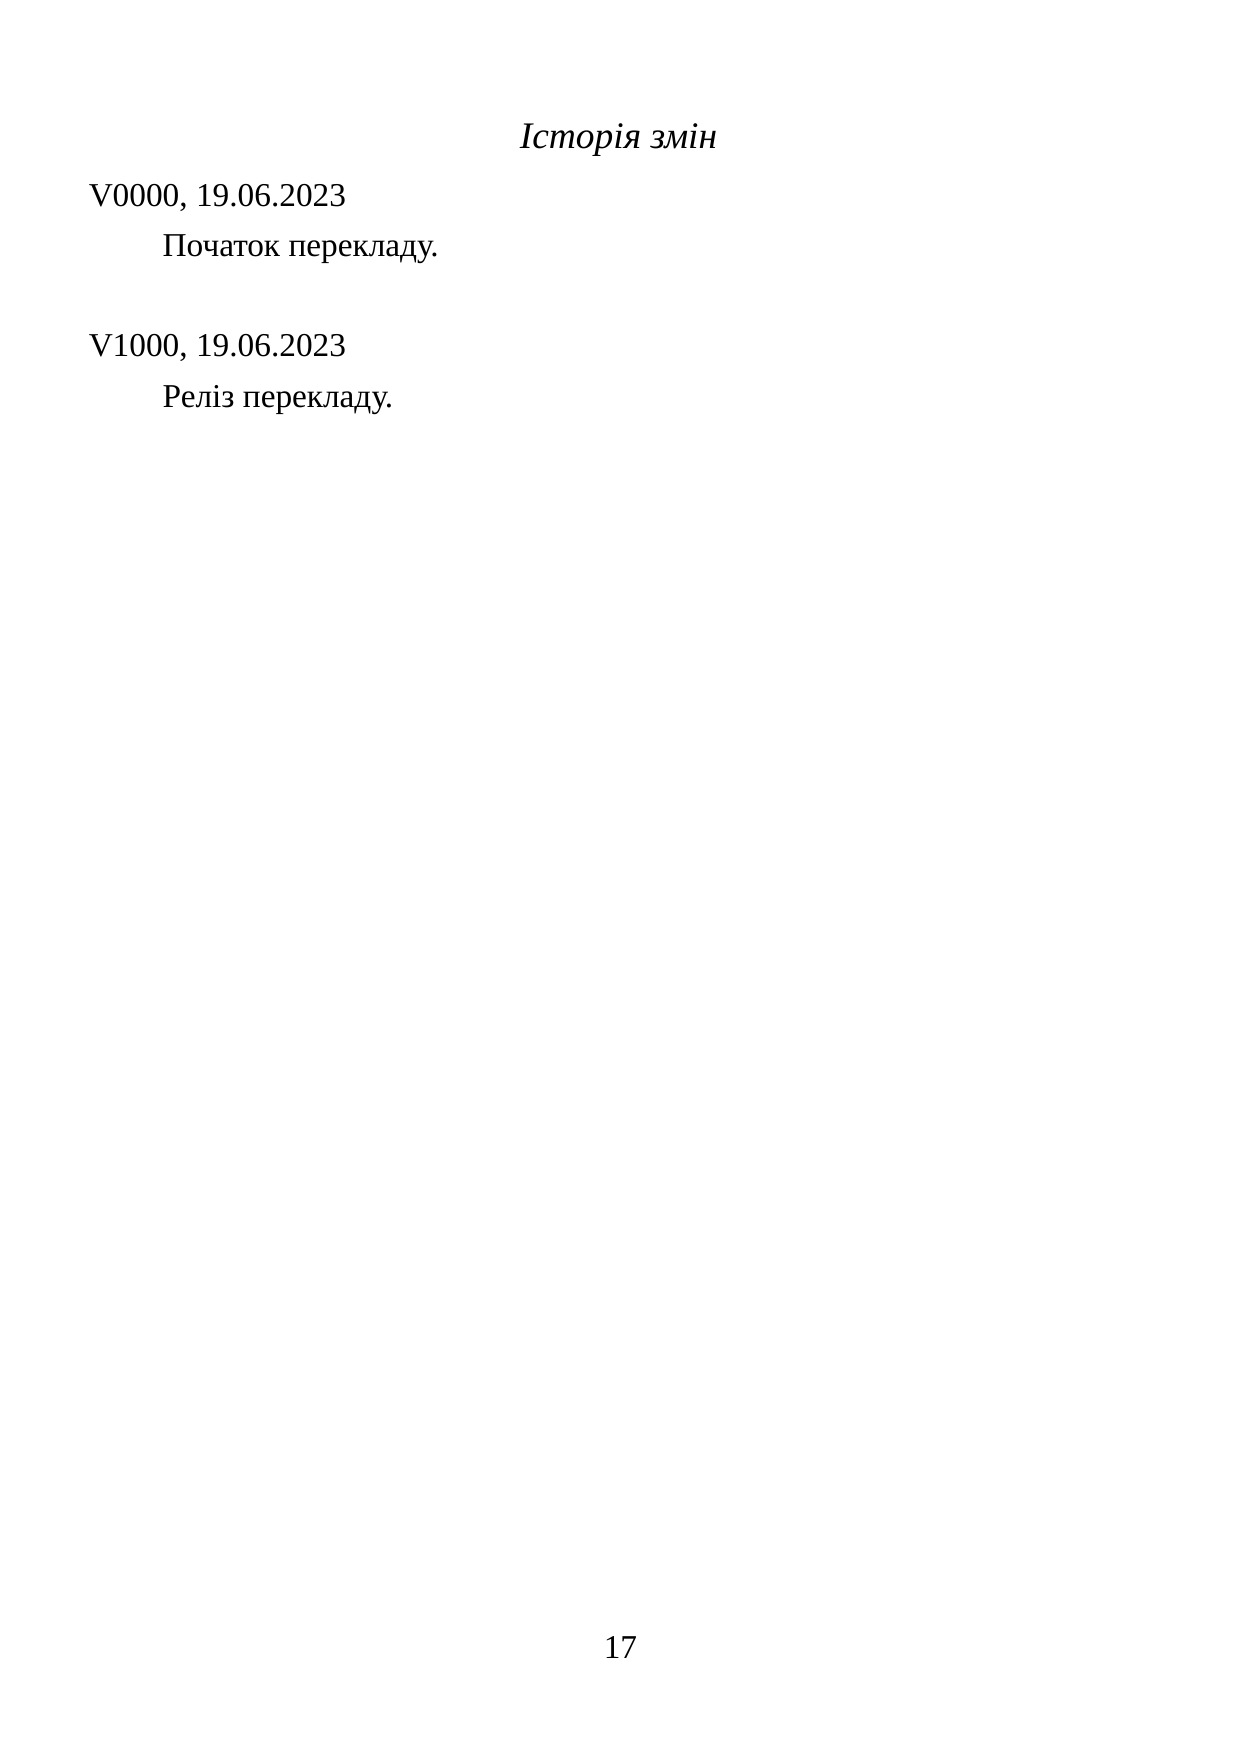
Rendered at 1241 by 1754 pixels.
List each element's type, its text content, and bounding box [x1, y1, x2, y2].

text Початок перекладу. [88, 225, 1152, 264]
text V1000, 19.06.2023 [88, 326, 1152, 364]
text V0000, 19.06.2023 [88, 175, 1152, 213]
subtitle Історія змін [88, 113, 1152, 157]
text Реліз перекладу. [88, 376, 1152, 414]
